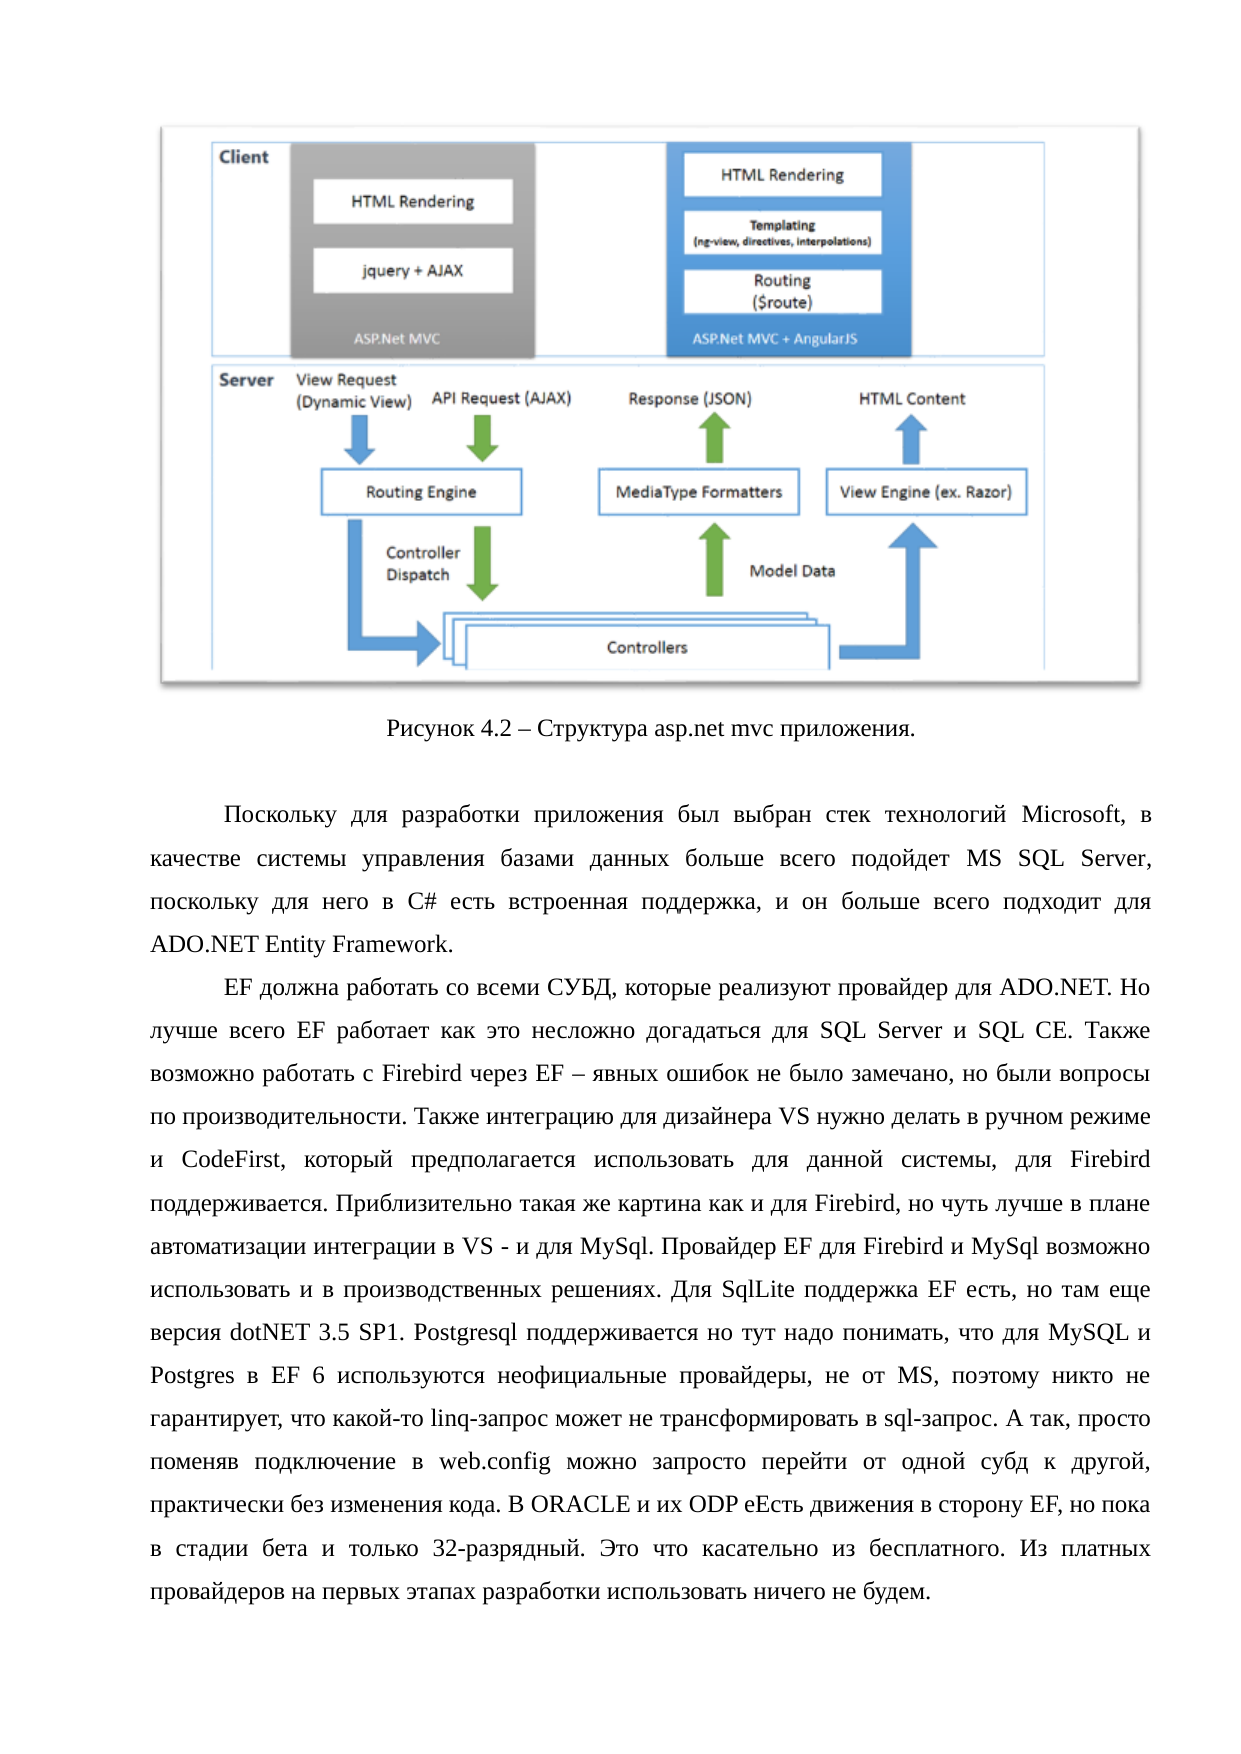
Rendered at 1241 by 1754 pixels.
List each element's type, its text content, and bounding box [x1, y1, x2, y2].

text Рисунок 4.2 – Структура asp.net mvc приложения. [150, 713, 1152, 742]
text Поскольку для разработки приложения был выбран стек технологий Microsoft, в качестве системы управления базами данных больше всего подойдет MS SQL Server, поскольку для него в C# есть встроенная поддержка, и он больше всего подходит для ADO.NET Entity Framework. [150, 799, 1152, 958]
text EF должна работать со всеми СУБД, которые реализуют провайдер для ADO.NET. Но лучше всего EF работает как это несложно догадаться для SQL Server и SQL CE. Также возможно работать с Firebird через EF – явных ошибок не было замечано, но были вопросы по производительности. Также интеграцию для дизайнера VS нужно делать в ручном режиме и CodeFirst, который предполагается использовать для данной системы, для Firebird поддерживается. Приблизительно такая же картина как и для Firebird, но чуть лучше в плане автоматизации интеграции в VS - и для MySql. Провайдер EF для Firebird и MySql возможно использовать и в производственных решениях. Для SqlLite поддержка EF есть, но там еще версия dotNET 3.5 SP1. Postgresql поддерживается но тут надо понимать, что для MySQL и Postgres в EF 6 используются неофициальные провайдеры, не от MS, поэтому никто не гарантирует, что какой-то linq-запрос может не трансформировать в sql-запрос. А так, просто поменяв подключение в web.config можно запросто перейти от одной субд к другой, практически без изменения кода. В ORACLE и их ODP еЕсть движения в сторону EF, но пока в стадии бета и только 32-разрядный. Это что касательно из бесплатного. Из платных провайдеров на первых этапах разработки использовать ничего не будем. [150, 972, 1152, 1604]
